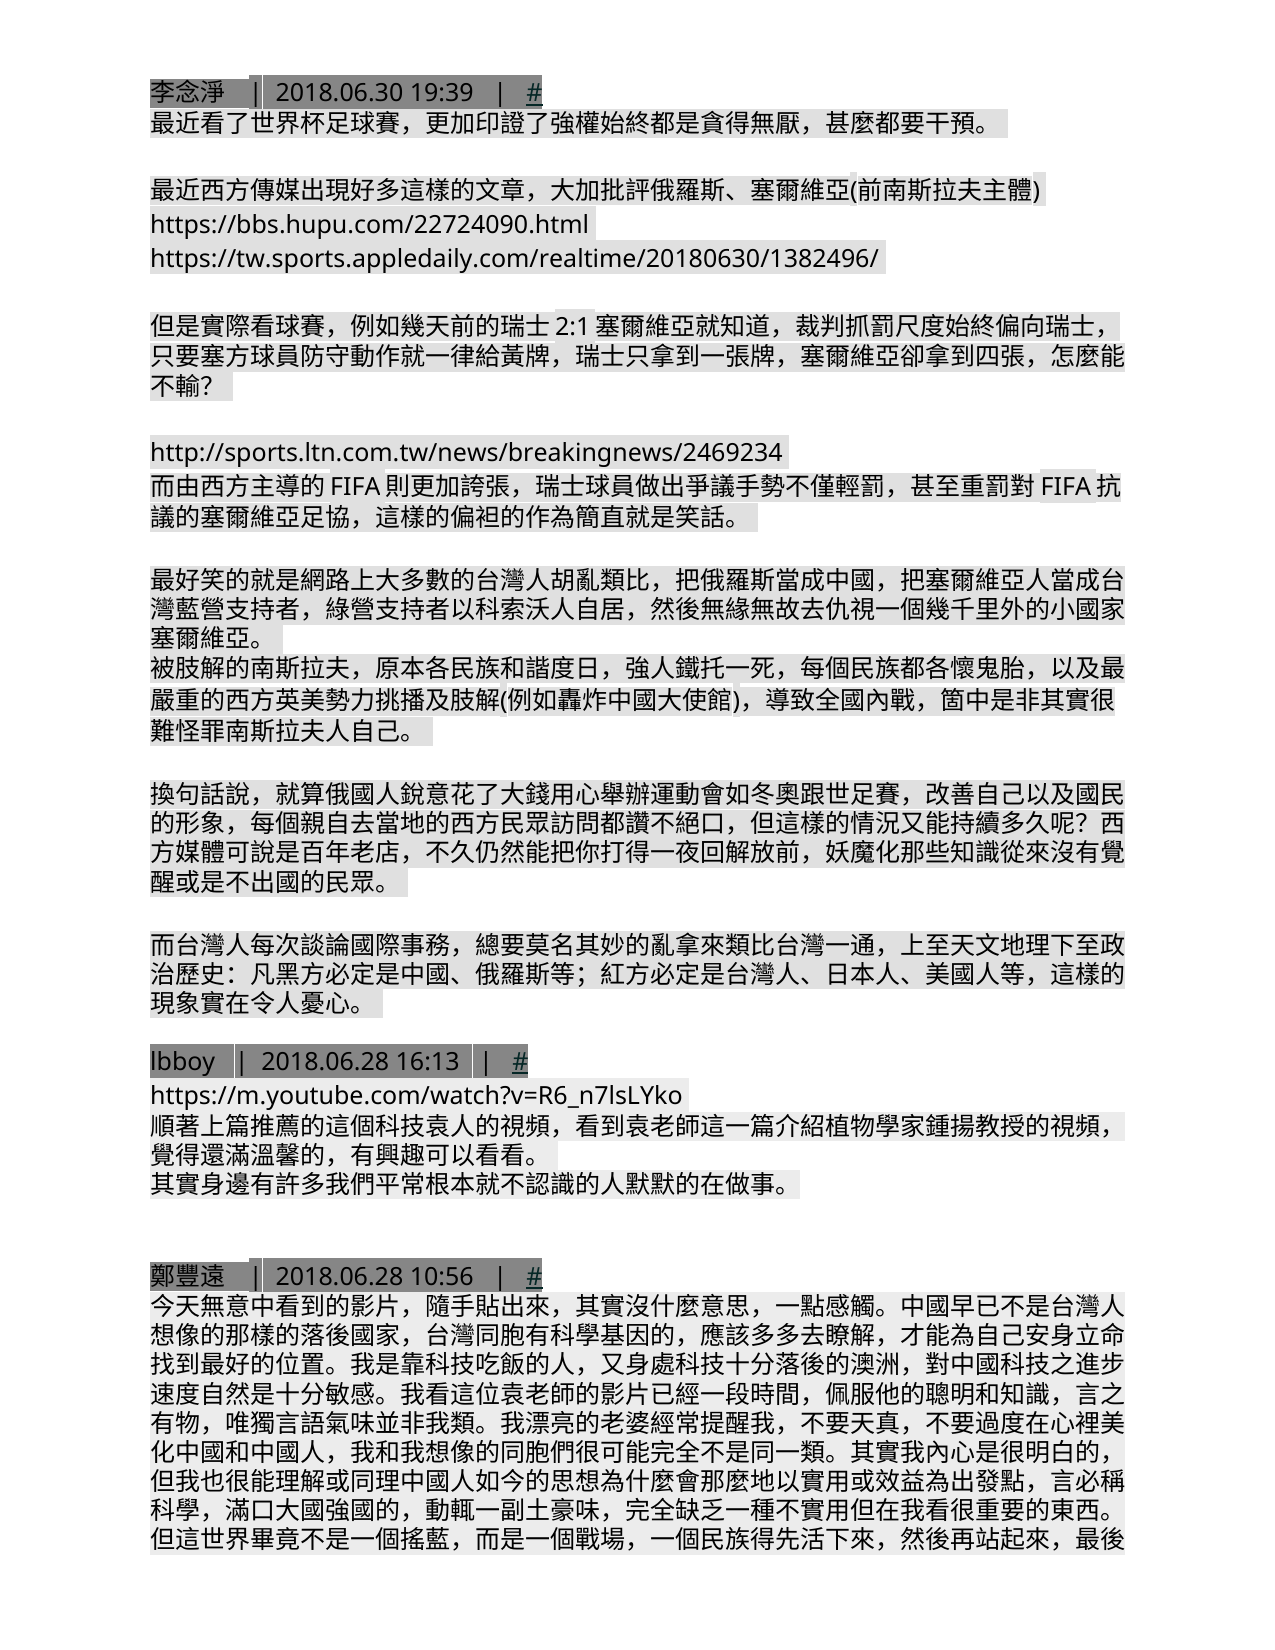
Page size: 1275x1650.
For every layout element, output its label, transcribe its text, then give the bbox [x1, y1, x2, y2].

text 李念淨 | 2018.06.30 19:39 | # [150, 75, 1125, 109]
text https://m.youtube.com/watch?v=R6_n7lsLYko 順著上篇推薦的這個科技袁人的視頻，看到袁老師這一篇介紹植物學家鍾揚教授的視頻，覺得還滿溫馨的，有興趣可以看看。 其實身邊有許多我們平常根本就不認識的人默默的在做事。 [150, 1078, 1125, 1199]
text lbboy | 2018.06.28 16:13 | # [150, 1043, 1125, 1078]
text 今天無意中看到的影片，隨手貼出來，其實沒什麼意思，一點感觸。中國早已不是台灣人想像的那樣的落後國家，台灣同胞有科學基因的，應該多多去瞭解，才能為自己安身立命找到最好的位置。我是靠科技吃飯的人，又身處科技十分落後的澳洲，對中國科技之進步速度自然是十分敏感。我看這位袁老師的影片已經一段時間，佩服他的聰明和知識，言之有物，唯獨言語氣味並非我類。我漂亮的老婆經常提醒我，不要天真，不要過度在心裡美化中國和中國人，我和我想像的同胞們很可能完全不是同一類。其實我內心是很明白的，但我也很能理解或同理中國人如今的思想為什麼會那麼地以實用或效益為出發點，言必稱科學，滿口大國強國的，動輒一副土豪味，完全缺乏一種不實用但在我看很重要的東西。但這世界畢竟不是一個搖藍，而是一個戰場，一個民族得先活下來，然後再站起來，最後 [150, 1292, 1125, 1555]
text 最近看了世界杯足球賽，更加印證了強權始終都是貪得無厭，甚麼都要干預。 最近西方傳媒出現好多這樣的文章，大加批評俄羅斯、塞爾維亞(前南斯拉夫主體) https://bbs.hupu.com/22724090.html https://tw.sports.appledaily.com/realtime/20180630/1382496/ 但是實際看球賽，例如幾天前的瑞士2:1塞爾維亞就知道，裁判抓罰尺度始終偏向瑞士，只要塞方球員防守動作就一律給黃牌，瑞士只拿到一張牌，塞爾維亞卻拿到四張，怎麼能不輸？ http://sports.ltn.com.tw/news/breakingnews/2469234 而由西方主導的FIFA則更加誇張，瑞士球員做出爭議手勢不僅輕罰，甚至重罰對FIFA抗議的塞爾維亞足協，這樣的偏袒的作為簡直就是笑話。 最好笑的就是網路上大多數的台灣人胡亂類比，把俄羅斯當成中國，把塞爾維亞人當成台灣藍營支持者，綠營支持者以科索沃人自居，然後無緣無故去仇視一個幾千里外的小國家塞爾維亞。 被肢解的南斯拉夫，原本各民族和諧度日，強人鐵托一死，每個民族都各懷鬼胎，以及最嚴重的西方英美勢力挑播及肢解(例如轟炸中國大使館)，導致全國內戰，箇中是非其實很難怪罪南斯拉夫人自己。 換句話說，就算俄國人銳意花了大錢用心舉辦運動會如冬奧跟世足賽，改善自己以及國民的形象，每個親自去當地的西方民眾訪問都讚不絕口，但這樣的情況又能持續多久呢？西方媒體可說是百年老店，不久仍然能把你打得一夜回解放前，妖魔化那些知識從來沒有覺醒或是不出國的民眾。 而台灣人每次談論國際事務，總要莫名其妙的亂拿來類比台灣一通，上至天文地理下至政治歷史：凡黑方必定是中國、俄羅斯等；紅方必定是台灣人、日本人、美國人等，這樣的現象實在令人憂心。 [150, 109, 1125, 1018]
text 鄭豐遠 | 2018.06.28 10:56 | # [150, 1258, 1125, 1292]
